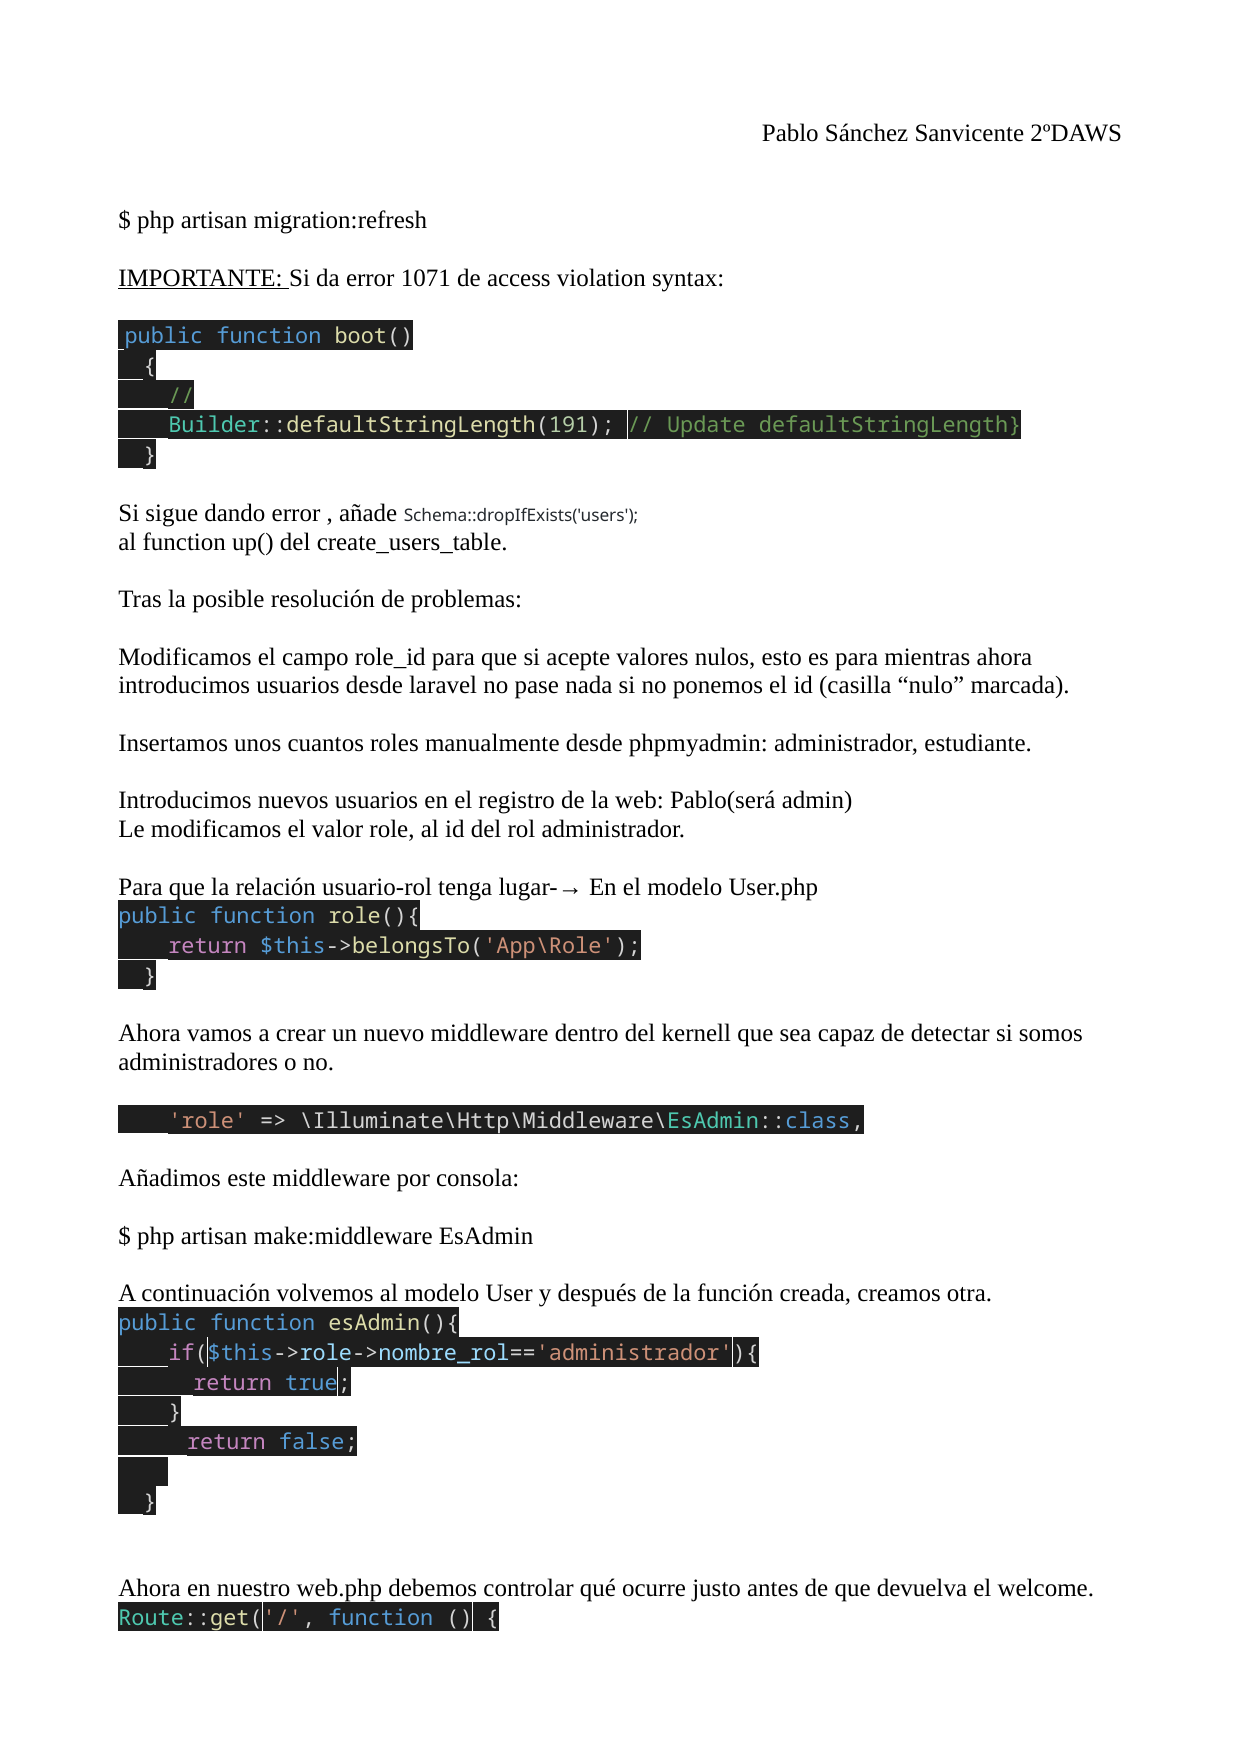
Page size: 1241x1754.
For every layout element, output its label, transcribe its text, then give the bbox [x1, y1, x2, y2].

text Añadimos este middleware por consola: [118, 1163, 1122, 1192]
text Introducimos nuevos usuarios en el registro de la web: Pablo(será admin) [118, 785, 1122, 814]
text } [118, 960, 1122, 990]
text $ php artisan migration:refresh [118, 205, 1122, 234]
text return $this->belongsTo('App\Role'); [118, 930, 1122, 960]
text Para que la relación usuario-rol tenga lugar-→ En el modelo User.php [118, 872, 1122, 900]
text A continuación volvemos al modelo User y después de la función creada, creamos otra. [118, 1278, 1122, 1307]
text IMPORTANTE: Si da error 1071 de access violation syntax: [118, 263, 1122, 291]
text Le modificamos el valor role, al id del rol administrador. [118, 814, 1122, 843]
text Route::get('/', function () { [118, 1602, 1122, 1631]
text return true; [118, 1367, 1122, 1396]
text if($this->role->nombre_rol=='administrador'){ [118, 1337, 1122, 1367]
text // [118, 380, 1122, 409]
text } [118, 439, 1122, 469]
text 'role' => \Illuminate\Http\Middleware\EsAdmin::class, [118, 1105, 1122, 1134]
text Si sigue dando error , añade Schema::dropIfExists('users'); [118, 498, 1122, 527]
text Modificamos el campo role_id para que si acepte valores nulos, esto es para mientras ahora introducimos usuarios desde laravel no pase nada si no ponemos el id (casilla “nulo” marcada). [118, 642, 1122, 699]
text Tras la posible resolución de problemas: [118, 584, 1122, 613]
text public function boot() [118, 320, 1122, 350]
text al function up() del create_users_table. [118, 527, 1122, 555]
text Insertamos unos cuantos roles manualmente desde phpmyadmin: administrador, estudiante. [118, 728, 1122, 757]
text Builder::defaultStringLength(191); // Update defaultStringLength} [118, 409, 1122, 439]
text } [118, 1486, 1122, 1515]
text { [118, 350, 1122, 380]
text Ahora vamos a crear un nuevo middleware dentro del kernell que sea capaz de detectar si somos administradores o no. [118, 1018, 1122, 1076]
text return false; [118, 1426, 1122, 1456]
text $ php artisan make:middleware EsAdmin [118, 1221, 1122, 1249]
text } [118, 1396, 1122, 1426]
text Ahora en nuestro web.php debemos controlar qué ocurre justo antes de que devuelva el welcome. [118, 1573, 1122, 1602]
text public function esAdmin(){ [118, 1307, 1122, 1337]
text public function role(){ [118, 900, 1122, 930]
